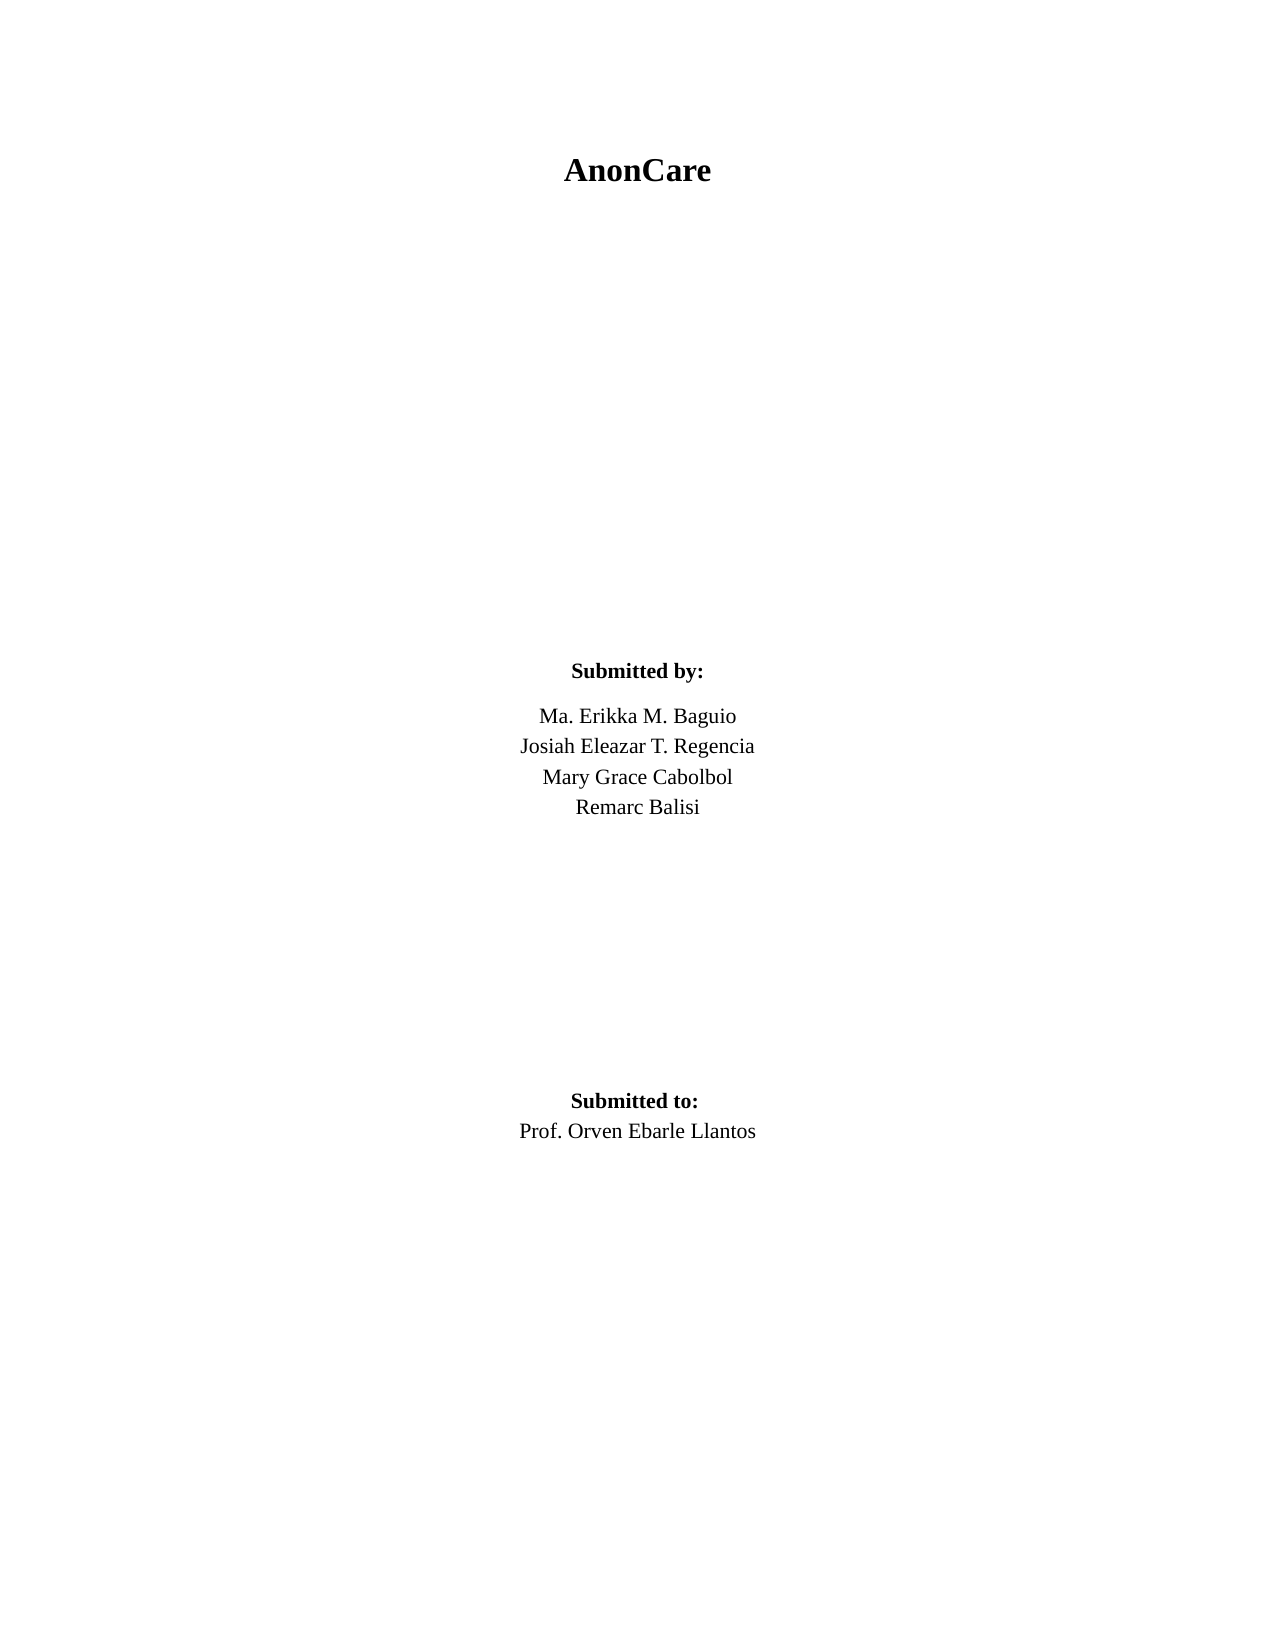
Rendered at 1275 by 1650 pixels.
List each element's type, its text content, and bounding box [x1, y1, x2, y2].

text Submitted by: [150, 658, 1125, 684]
text Remarc Balisi [150, 794, 1125, 819]
text Ma. Erikka M. Baguio [150, 703, 1125, 728]
text Mary Grace Cabolbol [150, 764, 1125, 789]
text Prof. Orven Ebarle Llantos [150, 1118, 1125, 1143]
text Josiah Eleazar T. Regencia [150, 733, 1125, 759]
text AnonCare [150, 150, 1125, 188]
text Submitted to: [150, 1088, 1125, 1113]
